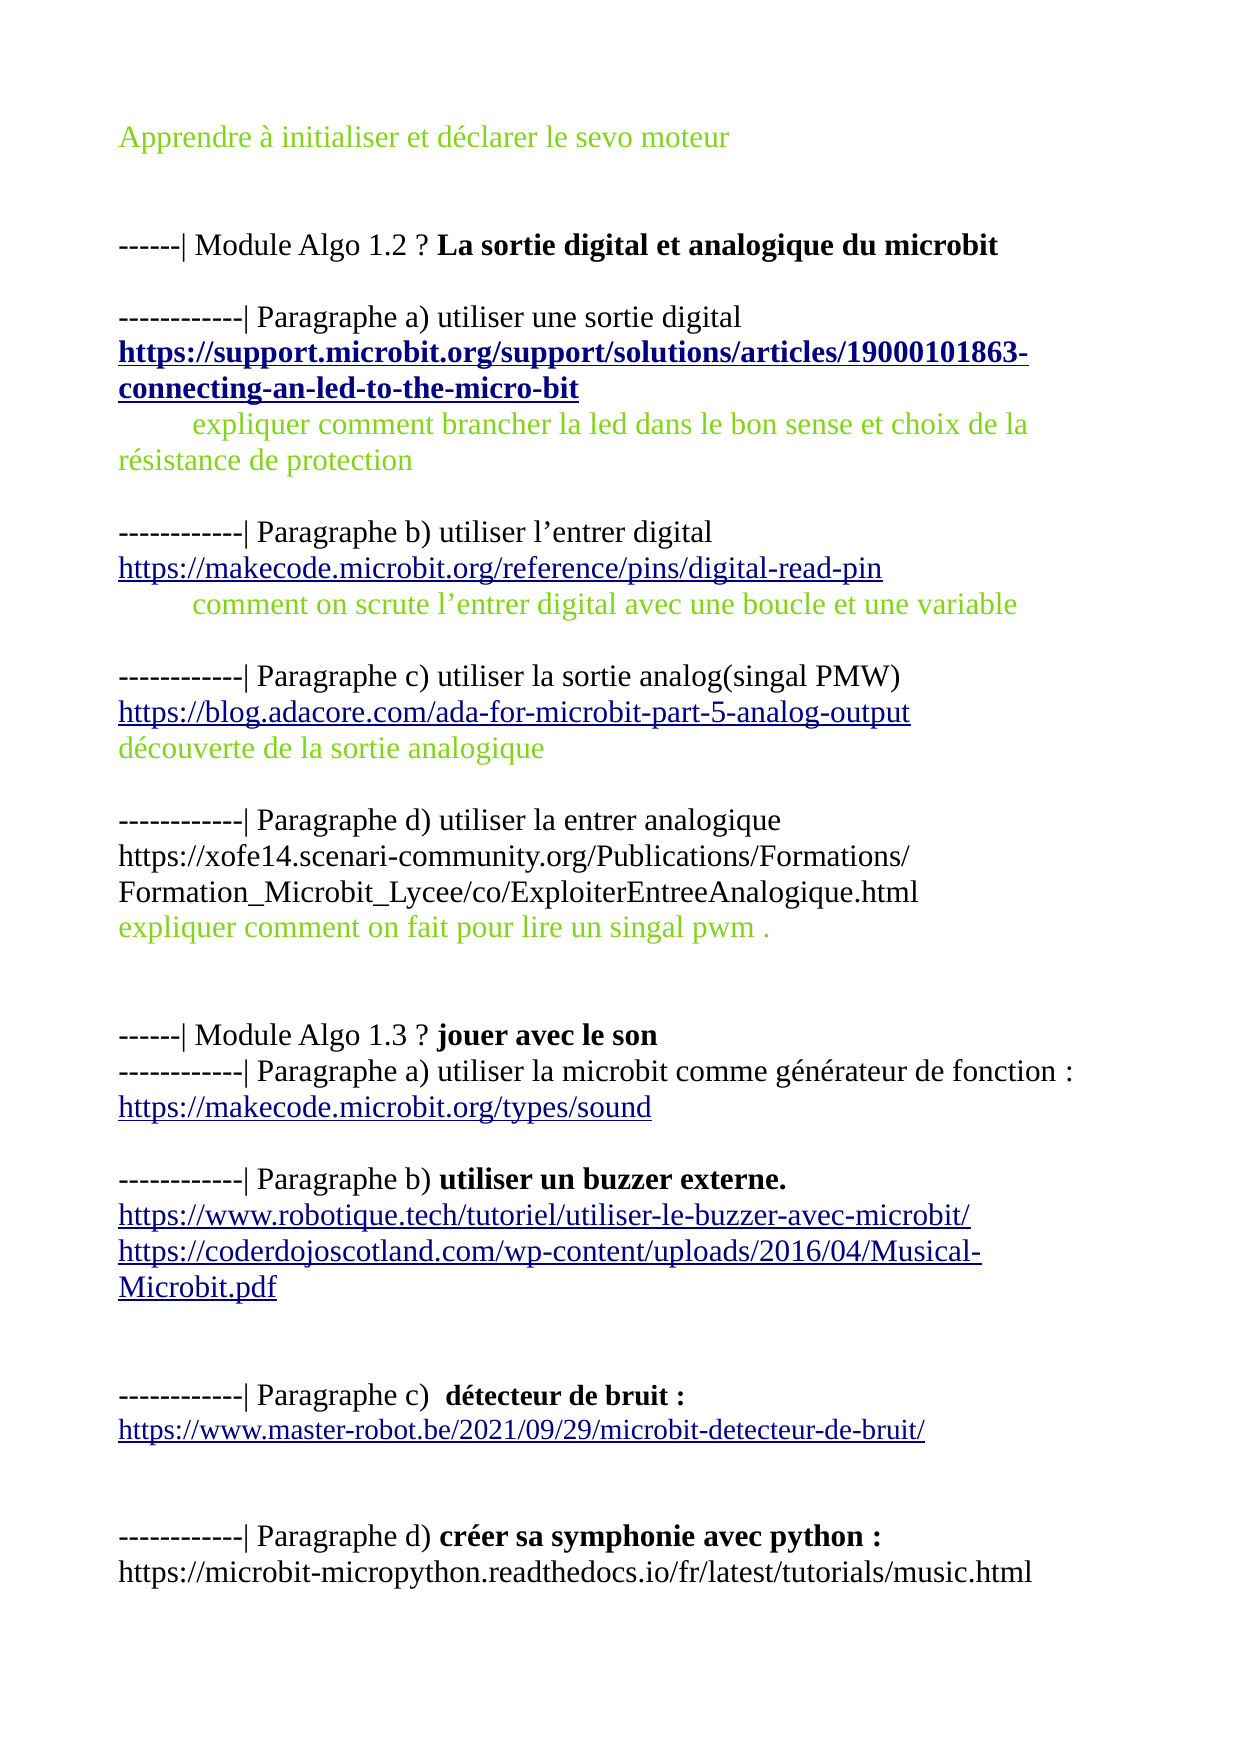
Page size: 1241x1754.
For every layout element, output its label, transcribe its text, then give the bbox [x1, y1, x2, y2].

text ------------| Paragraphe c) détecteur de bruit : [118, 1376, 1122, 1412]
text https://makecode.microbit.org/types/sound [118, 1088, 1122, 1124]
text ------------| Paragraphe d) utiliser la entrer analogique [118, 801, 1122, 837]
text expliquer comment on fait pour lire un singal pwm . [118, 909, 1122, 945]
text https://microbit-micropython.readthedocs.io/fr/latest/tutorials/music.html [118, 1553, 1122, 1589]
text ------------| Paragraphe d) créer sa symphonie avec python : [118, 1517, 1122, 1553]
text ------------| Paragraphe a) utiliser une sortie digital [118, 298, 1122, 334]
text https://xofe14.scenari-community.org/Publications/Formations/Formation_Microbit_Lycee/co/ExploiterEntreeAnalogique.html [118, 837, 1122, 909]
text https://www.master-robot.be/2021/09/29/microbit-detecteur-de-bruit/ [118, 1412, 1122, 1445]
text https://makecode.microbit.org/reference/pins/digital-read-pin [118, 549, 1122, 585]
text Apprendre à initialiser et déclarer le sevo moteur [118, 118, 1122, 154]
text https://support.microbit.org/support/solutions/articles/19000101863-connecting-an-led-to-the-micro-bit [118, 334, 1122, 406]
text ------| Module Algo 1.2 ? La sortie digital et analogique du microbit [118, 226, 1122, 262]
text ------| Module Algo 1.3 ? jouer avec le son [118, 1017, 1122, 1052]
text https://coderdojoscotland.com/wp-content/uploads/2016/04/Musical-Microbit.pdf [118, 1232, 1122, 1304]
text comment on scrute l’entrer digital avec une boucle et une variable [118, 585, 1122, 621]
text ------------| Paragraphe b) utiliser un buzzer externe. [118, 1160, 1122, 1196]
text ------------| Paragraphe a) utiliser la microbit comme générateur de fonction : [118, 1052, 1122, 1088]
text expliquer comment brancher la led dans le bon sense et choix de la résistance de protection [118, 406, 1122, 477]
text découverte de la sortie analogique [118, 729, 1122, 765]
text ------------| Paragraphe b) utiliser l’entrer digital [118, 513, 1122, 549]
text ------------| Paragraphe c) utiliser la sortie analog(singal PMW) [118, 657, 1122, 693]
text https://www.robotique.tech/tutoriel/utiliser-le-buzzer-avec-microbit/ [118, 1196, 1122, 1232]
text https://blog.adacore.com/ada-for-microbit-part-5-analog-output [118, 693, 1122, 729]
